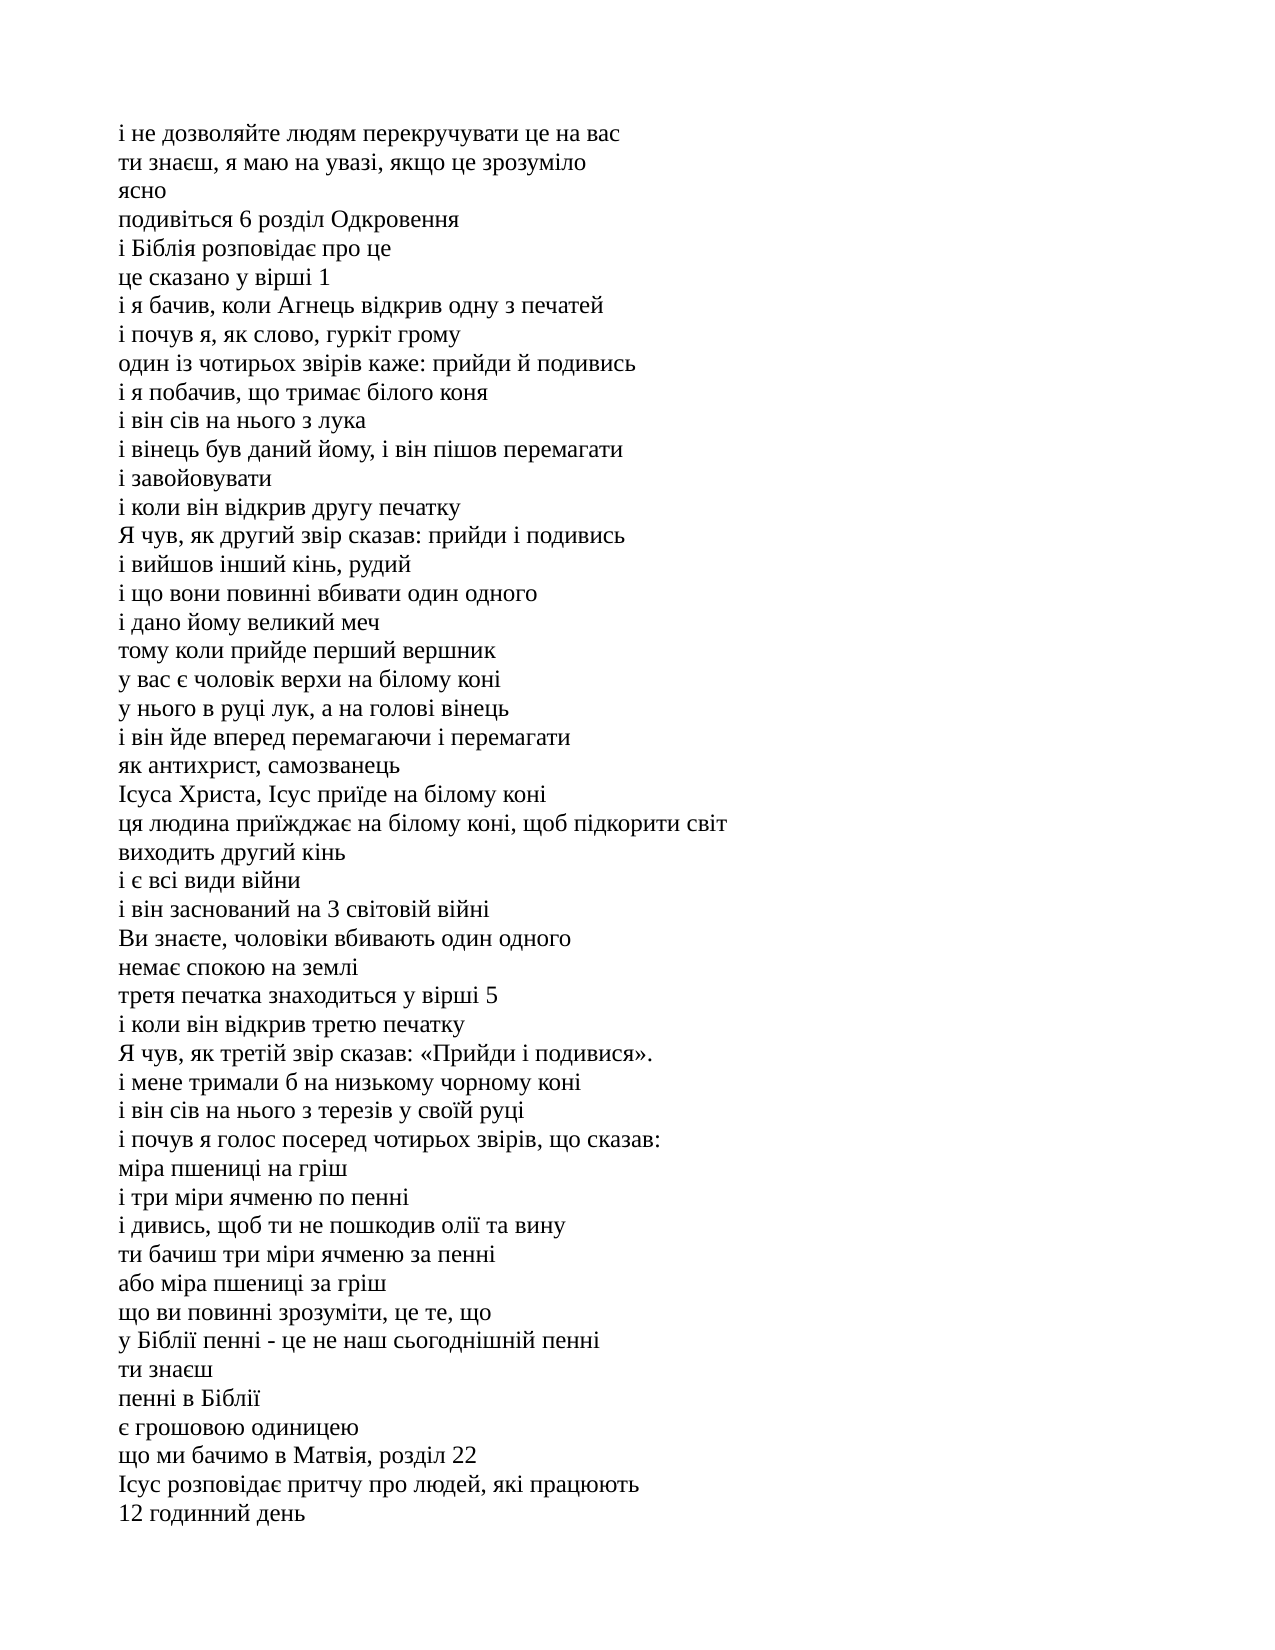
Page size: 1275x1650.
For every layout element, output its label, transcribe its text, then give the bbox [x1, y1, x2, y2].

text тому коли прийде перший вершник [118, 636, 1157, 664]
text і він сів на нього з лука [118, 406, 1157, 434]
text Я чув, як другий звір сказав: прийди і подивись [118, 521, 1157, 549]
text і завойовувати [118, 463, 1157, 492]
text у нього в руці лук, а на голові вінець [118, 693, 1157, 722]
text і є всі види війни [118, 866, 1157, 894]
text і коли він відкрив другу печатку [118, 492, 1157, 521]
text міра пшениці на гріш [118, 1153, 1157, 1182]
text і коли він відкрив третю печатку [118, 1009, 1157, 1038]
text і я побачив, що тримає білого коня [118, 377, 1157, 406]
text і мене тримали б на низькому чорному коні [118, 1067, 1157, 1096]
text 12 годинний день [118, 1498, 1157, 1527]
text і він сів на нього з терезів у своїй руці [118, 1096, 1157, 1124]
text подивіться 6 розділ Одкровення [118, 204, 1157, 233]
text Ісуса Христа, Ісус приїде на білому коні [118, 779, 1157, 808]
text немає спокою на землі [118, 952, 1157, 981]
text і я бачив, коли Агнець відкрив одну з печатей [118, 291, 1157, 319]
text і що вони повинні вбивати один одного [118, 578, 1157, 607]
text пенні в Біблії [118, 1383, 1157, 1412]
text що ми бачимо в Матвія, розділ 22 [118, 1441, 1157, 1469]
text третя печатка знаходиться у вірші 5 [118, 981, 1157, 1009]
text ти бачиш три міри ячменю за пенні [118, 1239, 1157, 1268]
text є грошовою одиницею [118, 1412, 1157, 1441]
text і вінець був даний йому, і він пішов перемагати [118, 434, 1157, 463]
text і вийшов інший кінь, рудий [118, 549, 1157, 578]
text один із чотирьох звірів каже: прийди й подивись [118, 348, 1157, 377]
text виходить другий кінь [118, 837, 1157, 866]
text ясно [118, 176, 1157, 204]
text і не дозволяйте людям перекручувати це на вас [118, 118, 1157, 147]
text у вас є чоловік верхи на білому коні [118, 664, 1157, 693]
text і він йде вперед перемагаючи і перемагати [118, 722, 1157, 751]
text Я чув, як третій звір сказав: «Прийди і подивися». [118, 1038, 1157, 1067]
text і три міри ячменю по пенні [118, 1182, 1157, 1211]
text ти знаєш [118, 1354, 1157, 1383]
text і Біблія розповідає про це [118, 233, 1157, 262]
text Ви знаєте, чоловіки вбивають один одного [118, 923, 1157, 952]
text як антихрист, самозванець [118, 751, 1157, 779]
text ти знаєш, я маю на увазі, якщо це зрозуміло [118, 147, 1157, 176]
text і почув я, як слово, гуркіт грому [118, 319, 1157, 348]
text або міра пшениці за гріш [118, 1268, 1157, 1297]
text і дано йому великий меч [118, 607, 1157, 636]
text це сказано у вірші 1 [118, 262, 1157, 291]
text у Біблії пенні - це не наш сьогоднішній пенні [118, 1326, 1157, 1354]
text і дивись, щоб ти не пошкодив олії та вину [118, 1211, 1157, 1239]
text і почув я голос посеред чотирьох звірів, що сказав: [118, 1124, 1157, 1153]
text і він заснований на 3 світовій війні [118, 894, 1157, 923]
text ця людина приїжджає на білому коні, щоб підкорити світ [118, 808, 1157, 837]
text що ви повинні зрозуміти, це те, що [118, 1297, 1157, 1326]
text Ісус розповідає притчу про людей, які працюють [118, 1469, 1157, 1498]
